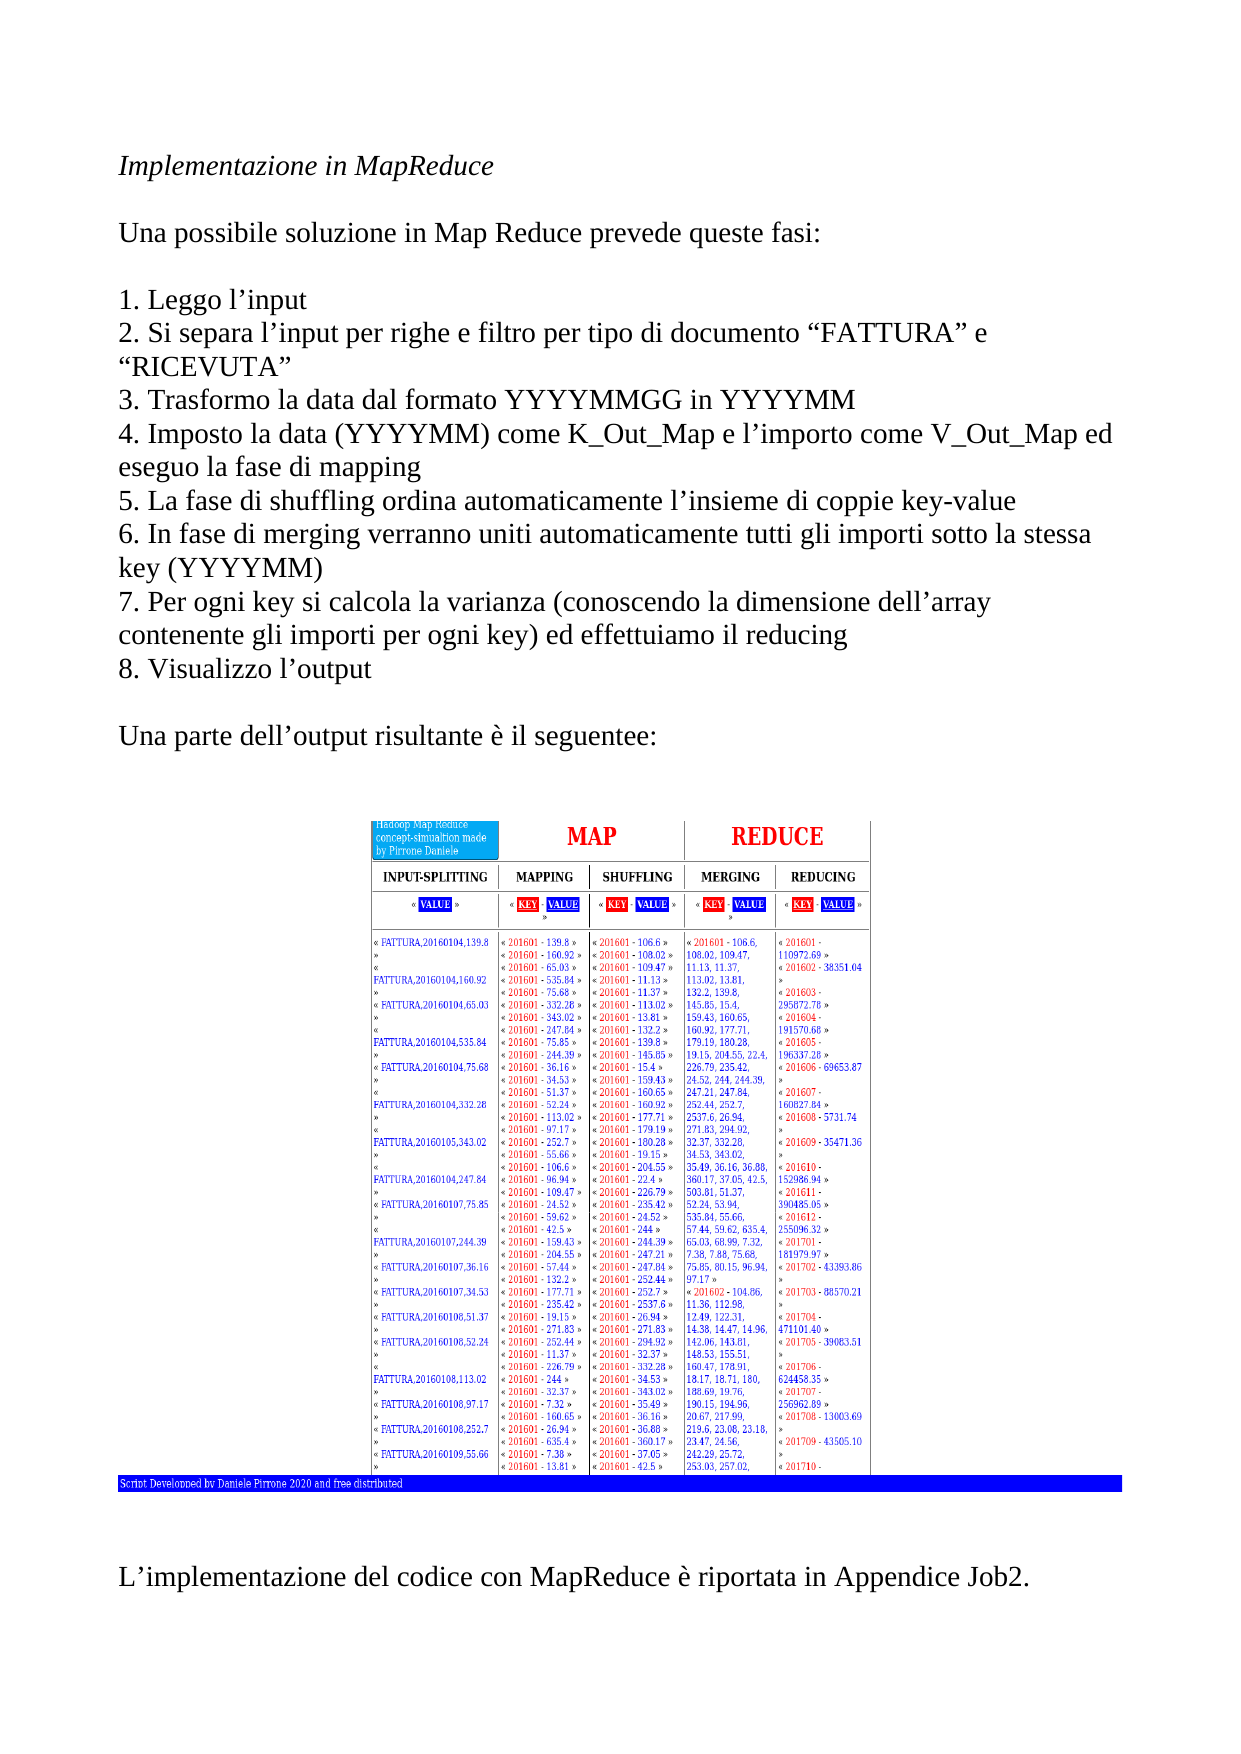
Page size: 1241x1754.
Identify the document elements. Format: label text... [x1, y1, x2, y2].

text Una parte dell’output risultante è il seguentee: [118, 718, 1122, 751]
text 6. In fase di merging verranno uniti automaticamente tutti gli importi sotto la stessa key (YYYYMM) [118, 517, 1122, 584]
text Implementazione in MapReduce [118, 148, 1122, 181]
text 1. Leggo l’input [118, 282, 1122, 315]
text Una possibile soluzione in Map Reduce prevede queste fasi: [118, 215, 1122, 248]
picture [118, 821, 1123, 1492]
text 2. Si separa l’input per righe e filtro per tipo di documento “FATTURA” e “RICEVUTA” [118, 315, 1122, 382]
text 5. La fase di shuffling ordina automaticamente l’insieme di coppie key-value [118, 483, 1122, 517]
text L’implementazione del codice con MapReduce è riportata in Appendice Job2. [118, 1559, 1122, 1592]
text 7. Per ogni key si calcola la varianza (conoscendo la dimensione dell’array contenente gli importi per ogni key) ed effettuiamo il reducing [118, 584, 1122, 651]
text 3. Trasformo la data dal formato YYYYMMGG in YYYYMM [118, 382, 1122, 416]
text 8. Visualizzo l’output [118, 651, 1122, 684]
text 4. Imposto la data (YYYYMM) come K_Out_Map e l’importo come V_Out_Map ed eseguo la fase di mapping [118, 416, 1122, 483]
